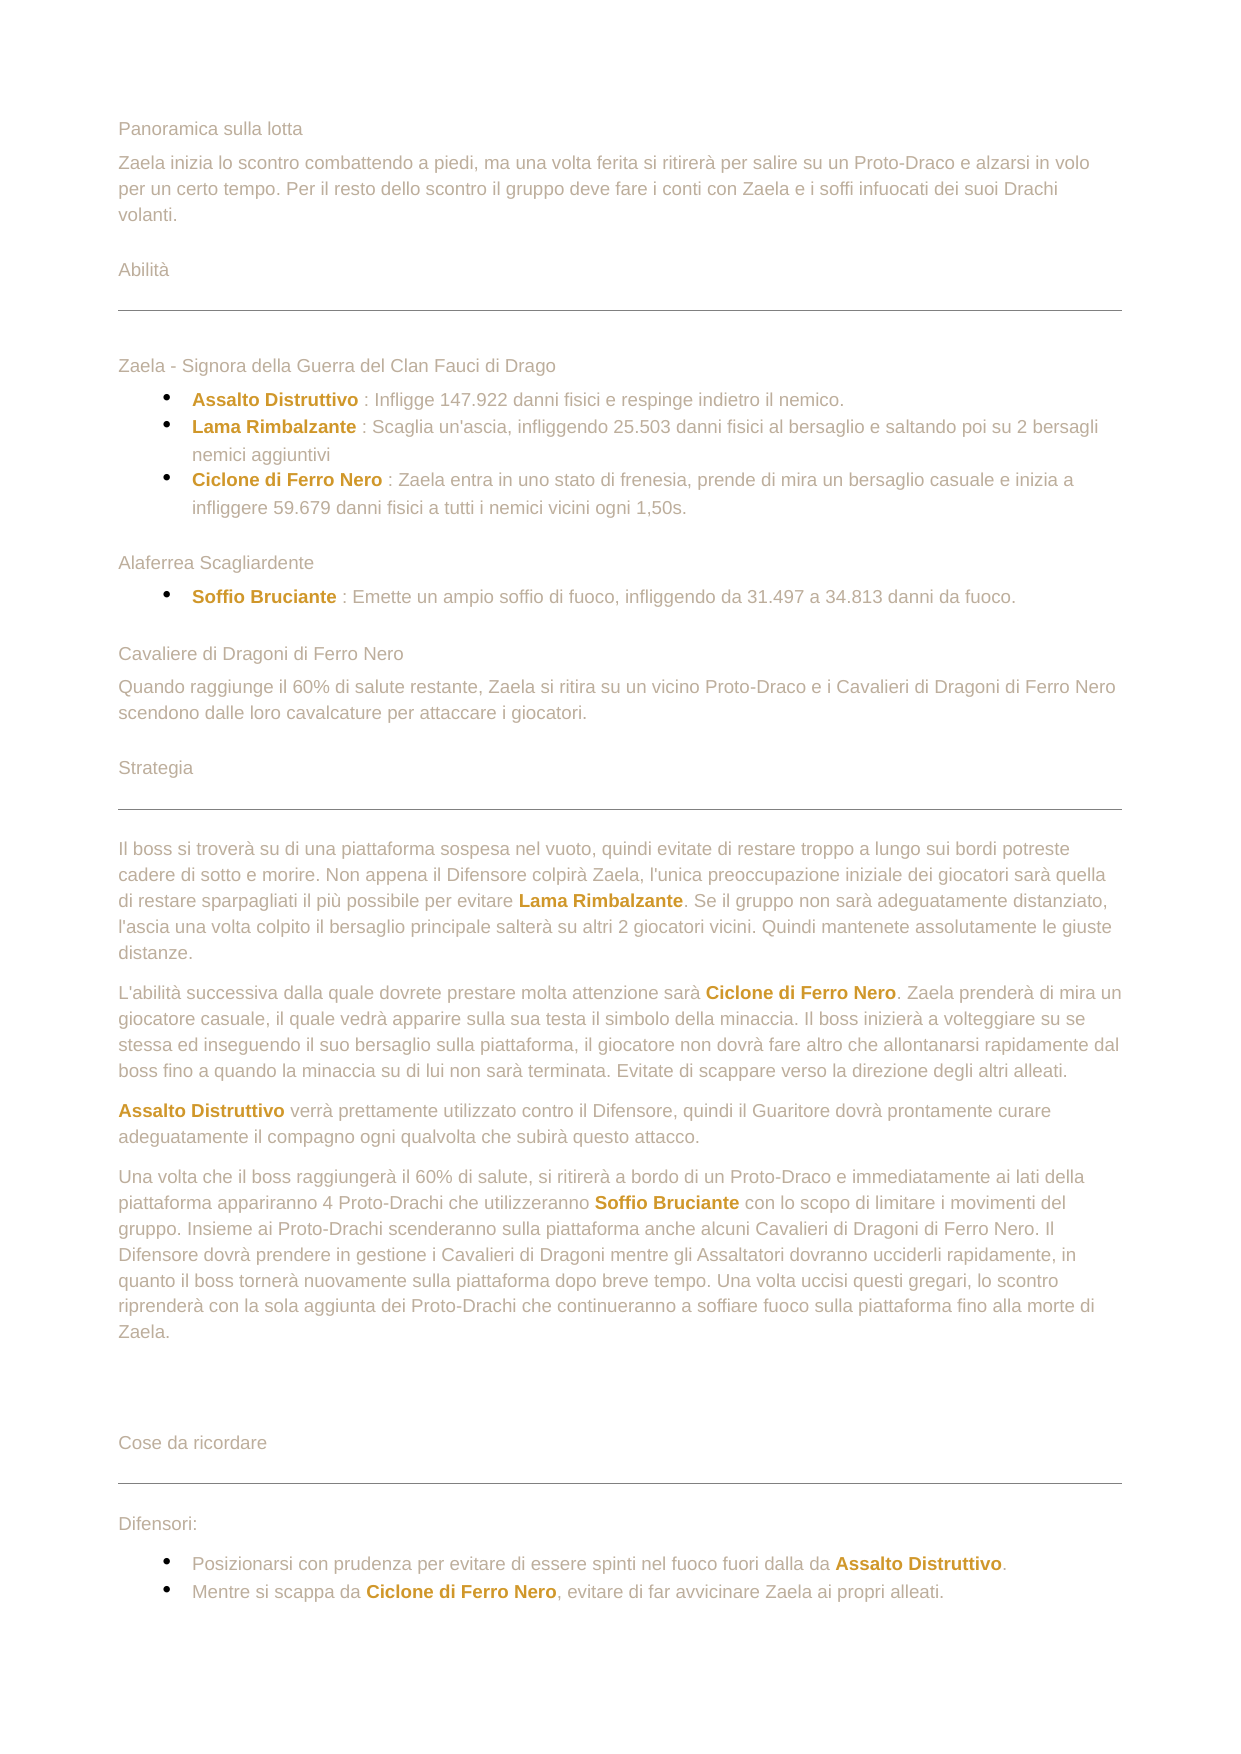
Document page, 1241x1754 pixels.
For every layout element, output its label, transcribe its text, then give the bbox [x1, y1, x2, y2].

list Lama Rimbalzante : Scaglia un'ascia, infliggendo 25.503 danni fisici al bersaglio e saltando poi su 2 bersagli nemici aggiuntivi [162, 416, 1122, 465]
text Una volta che il boss raggiungerà il 60% di salute, si ritirerà a bordo di un Proto-Draco e immediatamente ai lati della piattaforma appariranno 4 Proto-Drachi che utilizzeranno Soffio Bruciante con lo scopo di limitare i movimenti del gruppo. Insieme ai Proto-Drachi scenderanno sulla piattaforma anche alcuni Cavalieri di Dragoni di Ferro Nero. Il Difensore dovrà prendere in gestione i Cavalieri di Dragoni mentre gli Assaltatori dovranno ucciderli rapidamente, in quanto il boss tornerà nuovamente sulla piattaforma dopo breve tempo. Una volta uccisi questi gregari, lo scontro riprenderà con la sola aggiunta dei Proto-Drachi che continueranno a soffiare fuoco sulla piattaforma fino alla morte di Zaela. [118, 1166, 1122, 1343]
subtitle Strategia [118, 757, 1122, 779]
subtitle Cose da ricordare [118, 1431, 1122, 1453]
list Ciclone di Ferro Nero : Zaela entra in uno stato di frenesia, prende di mira un bersaglio casuale e inizia a infliggere 59.679 danni fisici a tutti i nemici vicini ogni 1,50s. [162, 469, 1122, 518]
text Il boss si troverà su di una piattaforma sospesa nel vuoto, quindi evitate di restare troppo a lungo sui bordi potreste cadere di sotto e morire. Non appena il Difensore colpirà Zaela, l'unica preoccupazione iniziale dei giocatori sarà quella di restare sparpagliati il più possibile per evitare Lama Rimbalzante. Se il gruppo non sarà adeguatamente distanziato, l'ascia una volta colpito il bersaglio principale salterà su altri 2 giocatori vicini. Quindi mantenete assolutamente le giuste distanze. [118, 838, 1122, 963]
text Zaela inizia lo scontro combattendo a piedi, ma una volta ferita si ritirerà per salire su un Proto-Draco e alzarsi in volo per un certo tempo. Per il resto dello scontro il gruppo deve fare i conti con Zaela e i soffi infuocati dei suoi Drachi volanti. [118, 152, 1122, 225]
text L'abilità successiva dalla quale dovrete prestare molta attenzione sarà Ciclone di Ferro Nero. Zaela prenderà di mira un giocatore casuale, il quale vedrà apparire sulla sua testa il simbolo della minaccia. Il boss inizierà a volteggiare su se stessa ed inseguendo il suo bersaglio sulla piattaforma, il giocatore non dovrà fare altro che allontanarsi rapidamente dal boss fino a quando la minaccia su di lui non sarà terminata. Evitate di scappare verso la direzione degli altri alleati. [118, 982, 1122, 1081]
list Assalto Distruttivo : Infligge 147.922 danni fisici e respinge indietro il nemico. [162, 388, 1122, 411]
subtitle Zaela - Signora della Guerra del Clan Fauci di Drago [118, 354, 1122, 376]
list Mentre si scappa da Ciclone di Ferro Nero, evitare di far avvicinare Zaela ai propri alleati. [162, 1580, 1122, 1603]
text Quando raggiunge il 60% di salute restante, Zaela si ritira su un vicino Proto-Draco e i Cavalieri di Dragoni di Ferro Nero scendono dalle loro cavalcature per attaccare i giocatori. [118, 676, 1122, 724]
subtitle Cavaliere di Dragoni di Ferro Nero [118, 642, 1122, 664]
subtitle Alaferrea Scagliardente [118, 551, 1122, 573]
subtitle Abilità [118, 259, 1122, 280]
text Difensori: [118, 1512, 1122, 1534]
subtitle Panoramica sulla lotta [118, 118, 1122, 140]
list Soffio Bruciante : Emette un ampio soffio di fuoco, infliggendo da 31.497 a 34.813 danni da fuoco. [162, 586, 1122, 608]
list Posizionarsi con prudenza per evitare di essere spinti nel fuoco fuori dalla da Assalto Distruttivo. [162, 1553, 1122, 1576]
text Assalto Distruttivo verrà prettamente utilizzato contro il Difensore, quindi il Guaritore dovrà prontamente curare adeguatamente il compagno ogni qualvolta che subirà questo attacco. [118, 1100, 1122, 1147]
